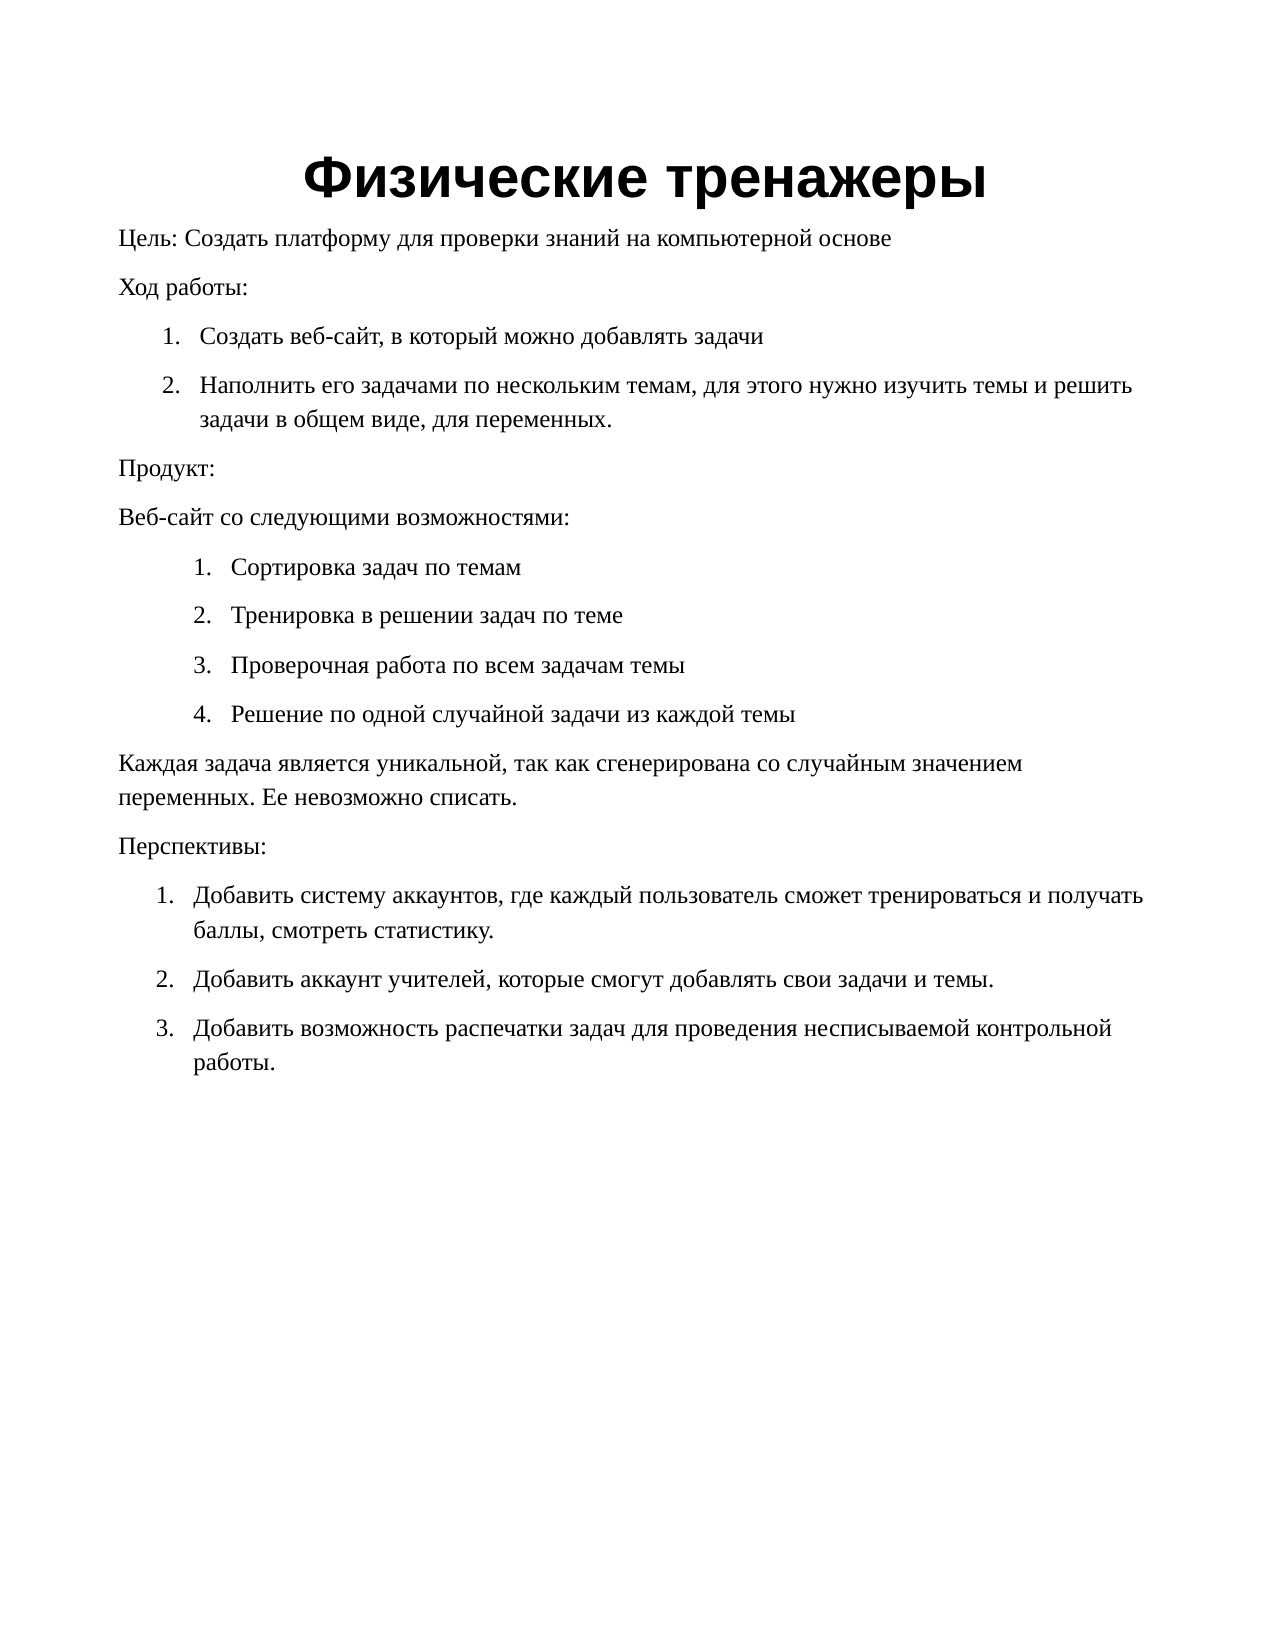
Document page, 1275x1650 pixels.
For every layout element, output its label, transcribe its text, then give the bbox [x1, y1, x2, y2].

title Физические тренажеры [118, 143, 1157, 210]
list Наполнить его задачами по нескольким темам, для этого нужно изучить темы и решить задачи в общем виде, для переменных. [162, 370, 1157, 433]
list Тренировка в решении задач по теме [193, 601, 1157, 629]
list Добавить аккаунт учителей, которые смогут добавлять свои задачи и темы. [156, 964, 1157, 993]
list Создать веб-сайт, в который можно добавлять задачи [162, 321, 1157, 349]
list Проверочная работа по всем задачам темы [193, 650, 1157, 678]
list Добавить возможность распечатки задач для проведения несписываемой контрольной работы. [156, 1013, 1157, 1076]
text Веб-сайт со следующими возможностями: [118, 502, 1157, 531]
text Цель: Создать платформу для проверки знаний на компьютерной основе [118, 223, 1157, 251]
list Сортировка задач по темам [193, 552, 1157, 580]
text Каждая задача является уникальной, так как сгенерирована со случайным значением переменных. Ее невозможно списать. [118, 748, 1157, 811]
list Решение по одной случайной задачи из каждой темы [193, 699, 1157, 727]
text Ход работы: [118, 272, 1157, 301]
list Добавить систему аккаунтов, где каждый пользователь сможет тренироваться и получать баллы, смотреть статистику. [156, 880, 1157, 944]
text Перспективы: [118, 831, 1157, 860]
text Продукт: [118, 453, 1157, 482]
